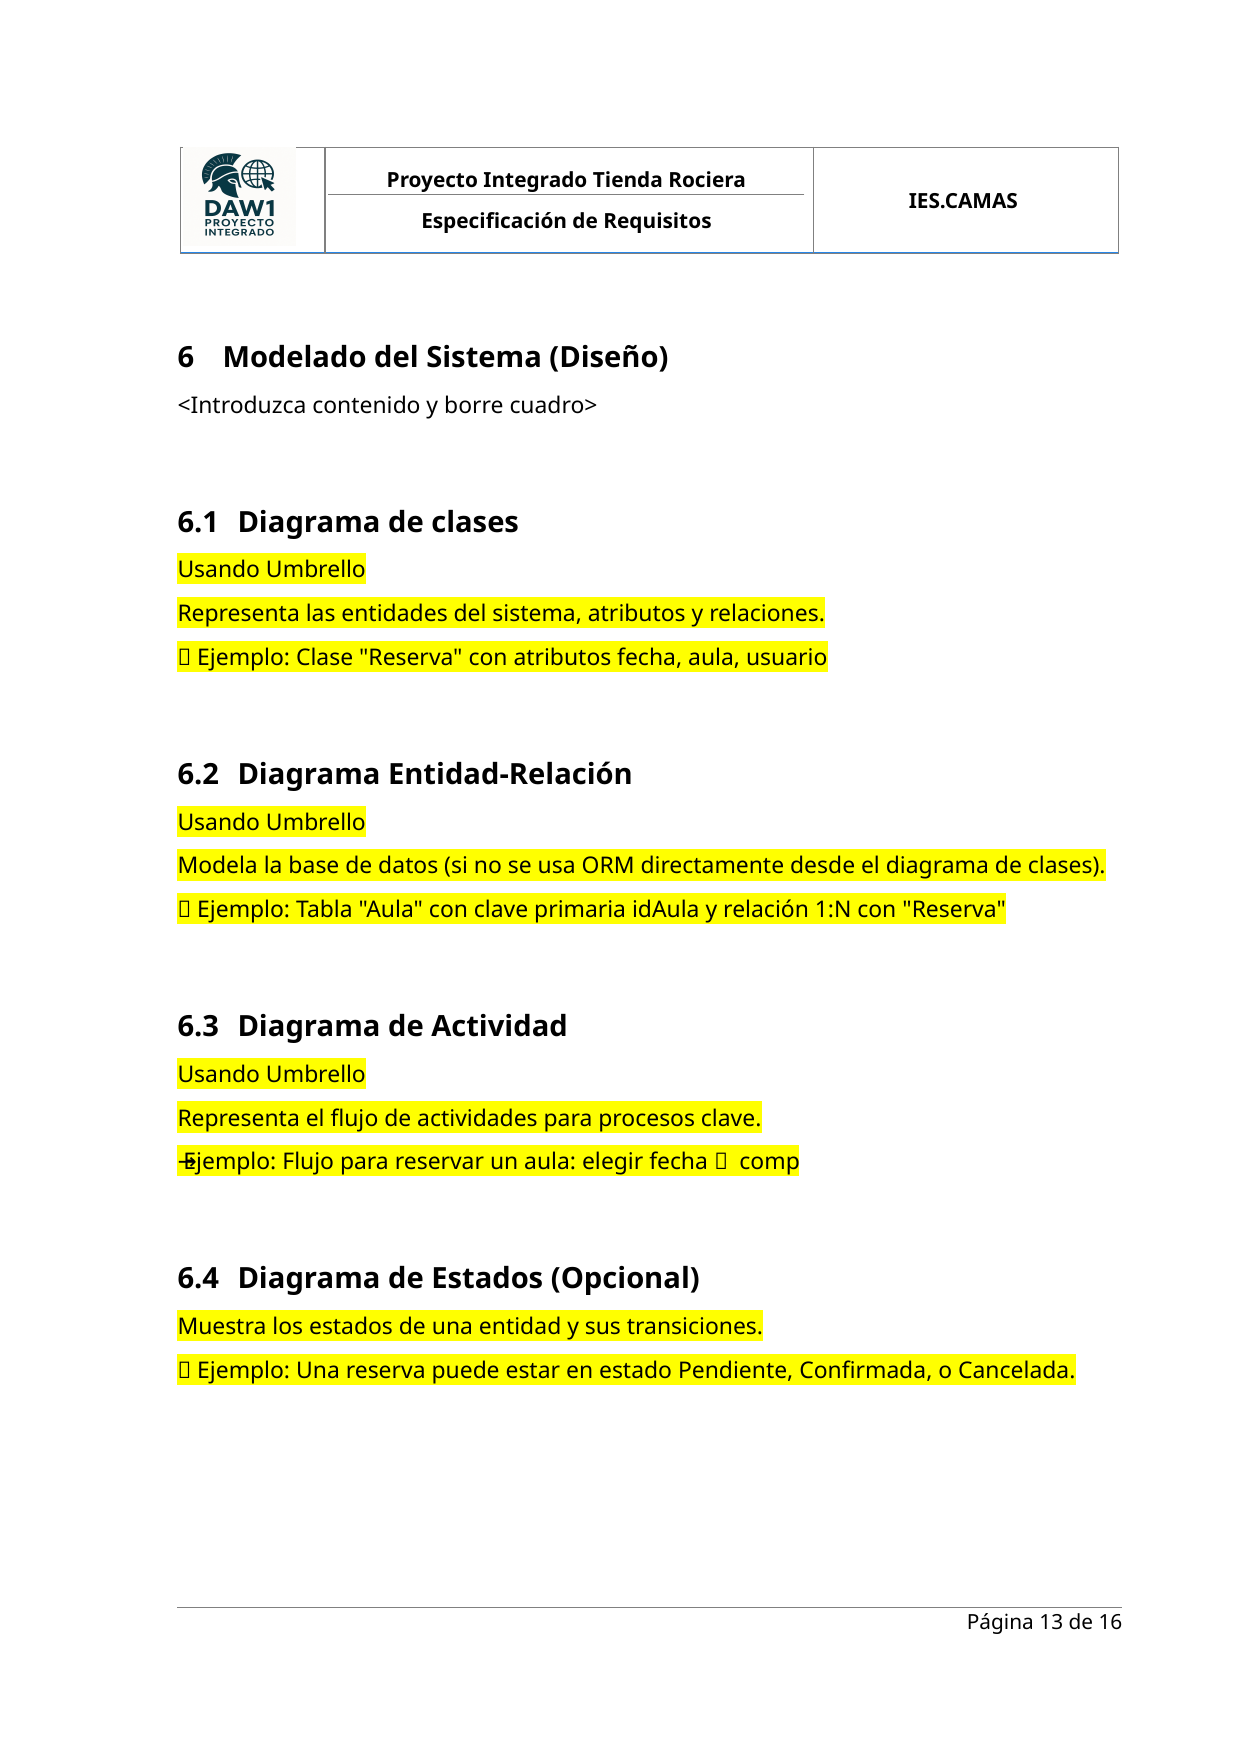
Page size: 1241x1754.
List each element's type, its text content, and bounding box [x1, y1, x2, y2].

text Modela la base de datos (si no se usa ORM directamente desde el diagrama de clases). [177, 849, 1122, 881]
text Usando Umbrello [177, 806, 1122, 837]
subtitle Diagrama Entidad-Relación [177, 753, 1122, 793]
text Usando Umbrello [177, 1058, 1122, 1089]
subtitle Modelado del Sistema (Diseño) [177, 336, 1122, 376]
text 🔹 Ejemplo: Clase "Reserva" con atributos fecha, aula, usuario [177, 641, 1122, 672]
subtitle Diagrama de Estados (Opcional) [177, 1258, 1122, 1297]
text 🔹 Ejemplo: Flujo para reservar un aula: elegir fecha → comp [177, 1145, 1122, 1176]
text Representa las entidades del sistema, atributos y relaciones. [177, 597, 1122, 628]
text Muestra los estados de una entidad y sus transiciones. [177, 1310, 1122, 1341]
picture [183, 147, 296, 246]
text Representa el flujo de actividades para procesos clave. [177, 1101, 1122, 1133]
subtitle Diagrama de Actividad [177, 1006, 1122, 1045]
text 🔹 Ejemplo: Tabla "Aula" con clave primaria idAula y relación 1:N con "Reserva" [177, 893, 1122, 924]
text <Introduzca contenido y borre cuadro> [177, 389, 1122, 420]
text 🔹 Ejemplo: Una reserva puede estar en estado Pendiente, Confirmada, o Cancelada. [177, 1354, 1122, 1385]
text Usando Umbrello [177, 553, 1122, 584]
subtitle Diagrama de clases [177, 501, 1122, 541]
